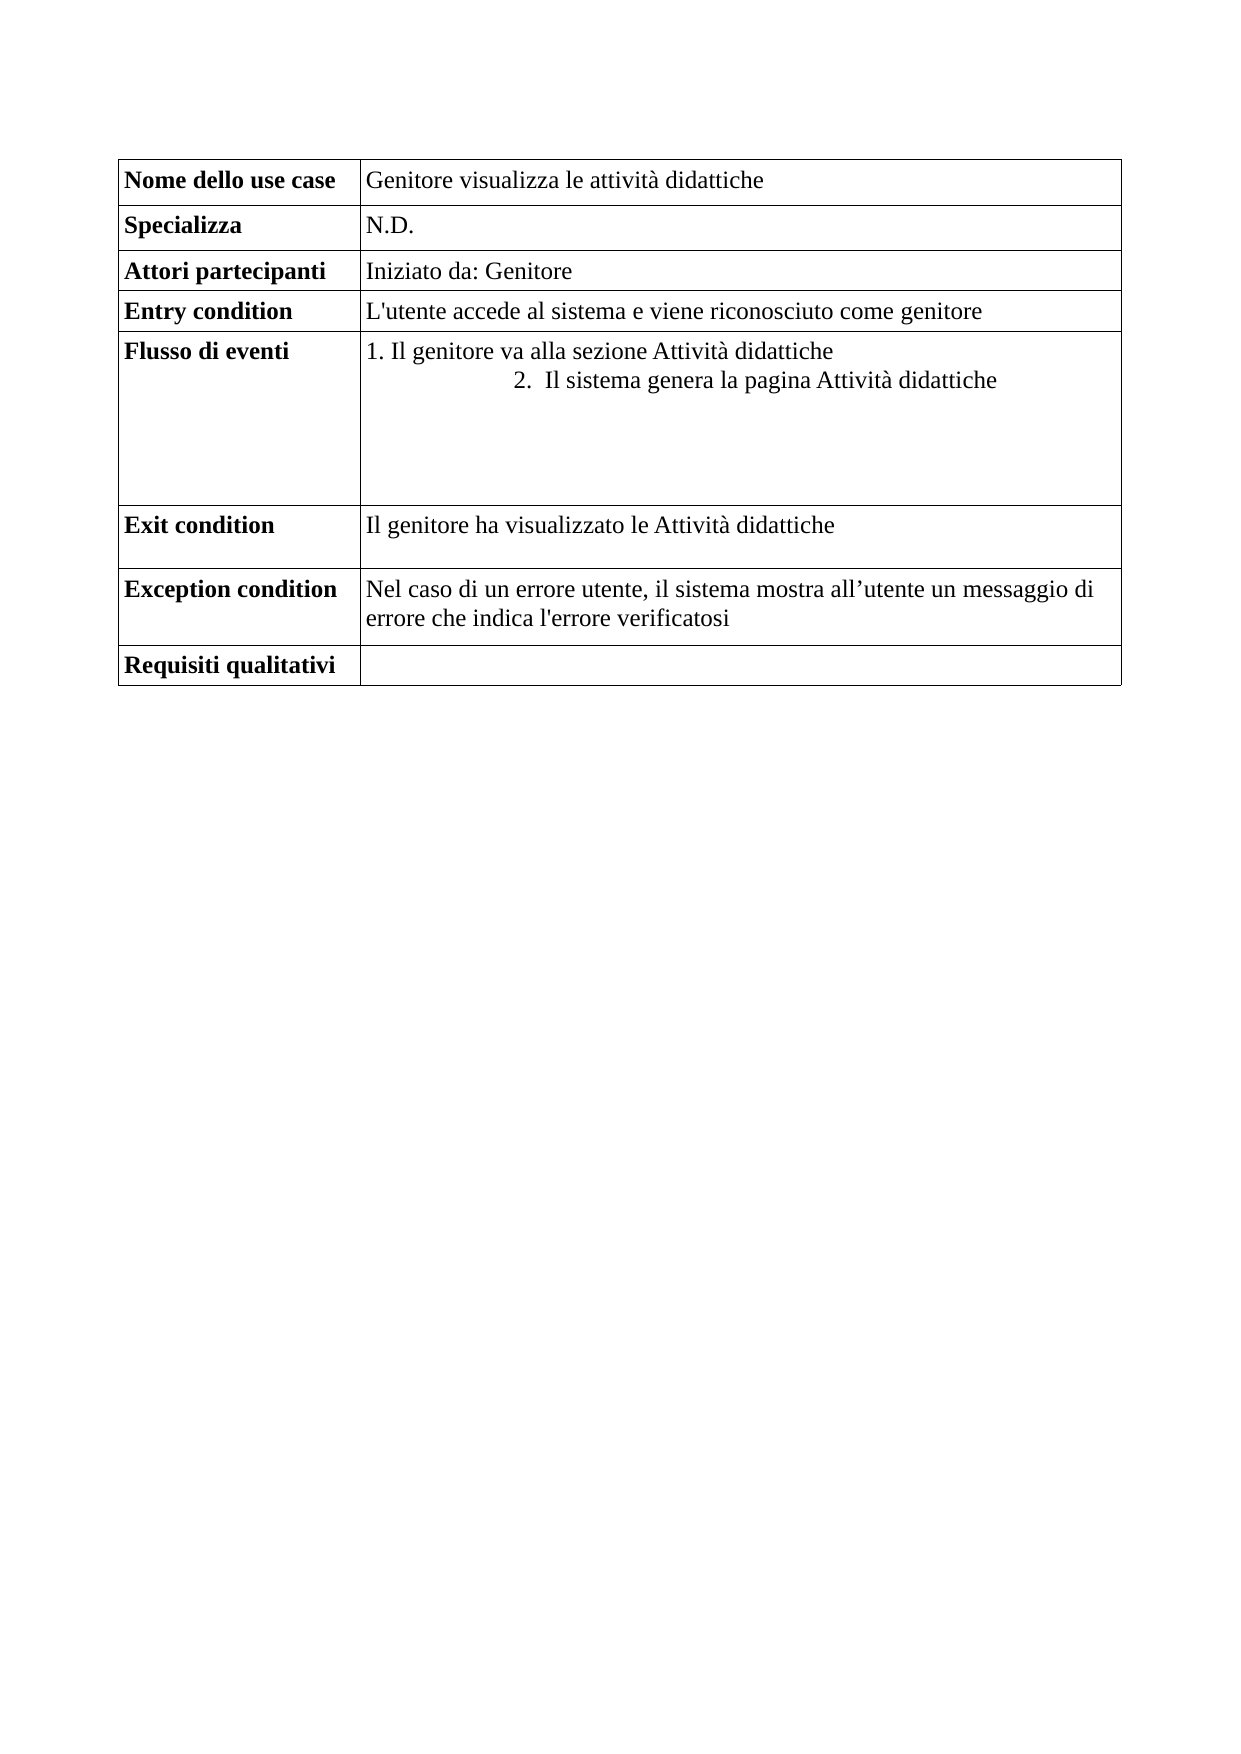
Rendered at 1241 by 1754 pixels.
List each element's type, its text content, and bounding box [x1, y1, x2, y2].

table_cell Specializza [119, 206, 360, 250]
table_cell Il genitore ha visualizzato le Attività didattiche [361, 506, 1121, 568]
table_cell Nel caso di un errore utente, il sistema mostra all’utente un messaggio di errore che indica l'errore verificatosi [361, 569, 1121, 645]
table_cell L'utente accede al sistema e viene riconosciuto come genitore [361, 291, 1121, 331]
table_cell Exit condition [119, 506, 360, 568]
table_cell Il genitore va alla sezione Attività didattiche Il sistema genera la pagina Attività didattiche [361, 332, 1121, 505]
table_cell N.D. [361, 206, 1121, 250]
table_header Genitore visualizza le attività didattiche [361, 160, 1121, 205]
table_cell Exception condition [119, 569, 360, 645]
table_cell Requisiti qualitativi [119, 646, 360, 685]
table_cell Attori partecipanti [119, 251, 360, 290]
table_cell [361, 646, 1121, 685]
table_header Nome dello use case [119, 160, 360, 205]
table_cell Entry condition [119, 291, 360, 331]
table_cell Flusso di eventi [119, 332, 360, 505]
table_cell Iniziato da: Genitore [361, 251, 1121, 290]
